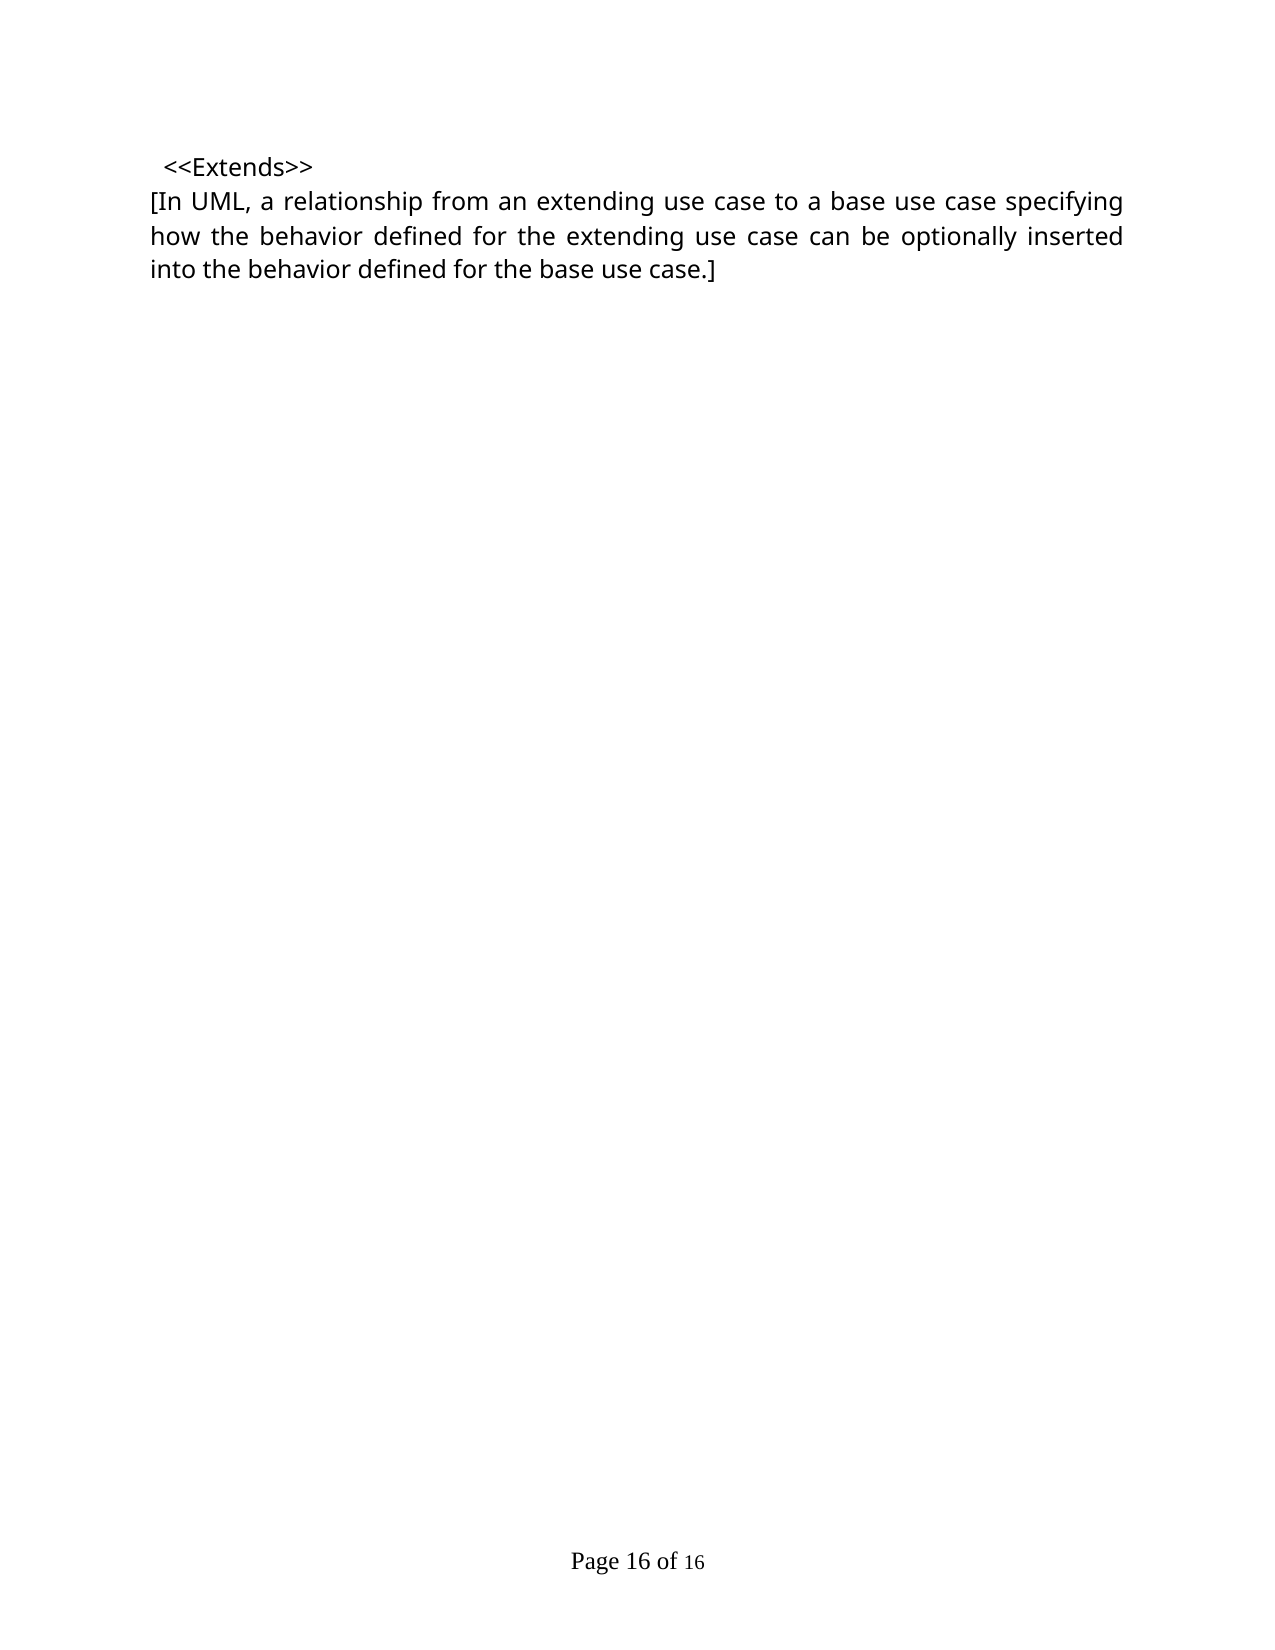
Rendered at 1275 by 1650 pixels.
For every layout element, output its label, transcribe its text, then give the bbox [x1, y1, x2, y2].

text [In UML, a relationship from an extending use case to a base use case specifying how the behavior defined for the extending use case can be optionally inserted into the behavior defined for the base use case.] [150, 184, 1125, 286]
text <<Extends>> [150, 150, 1125, 184]
